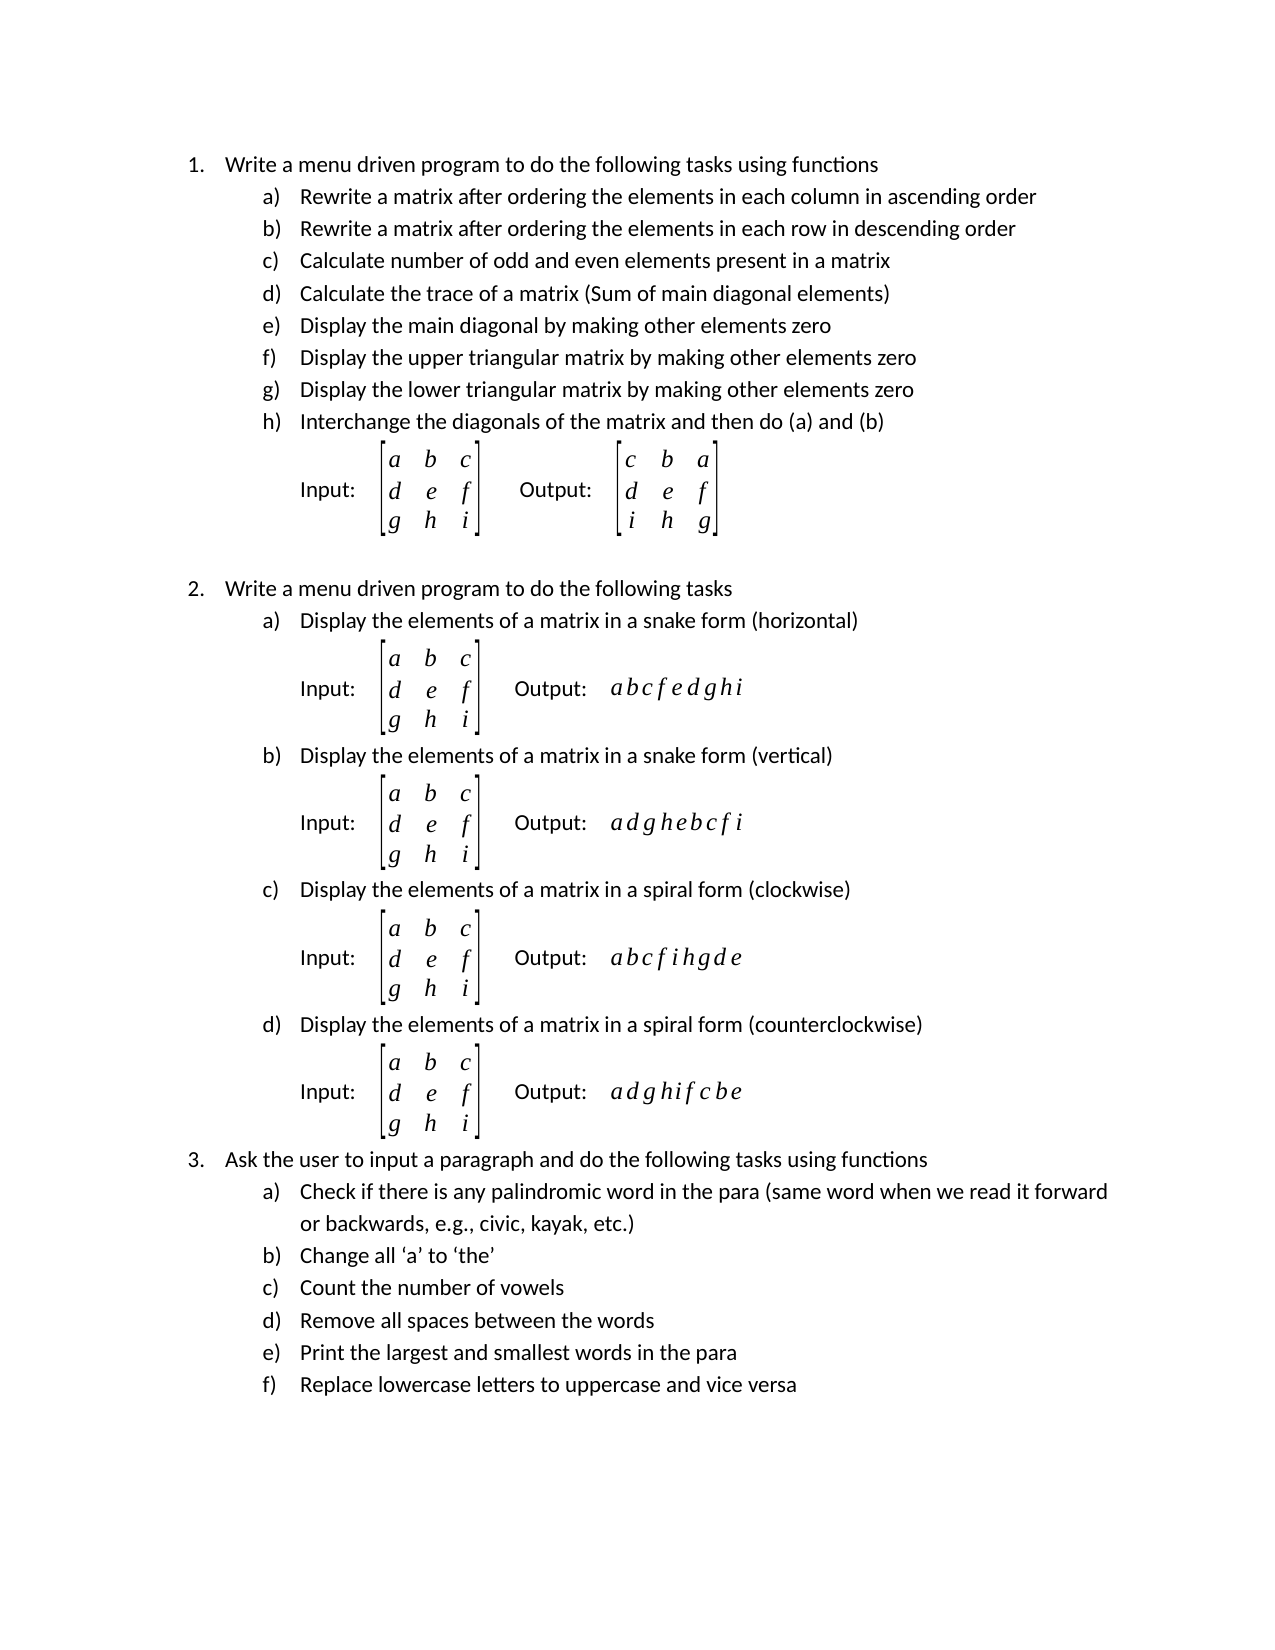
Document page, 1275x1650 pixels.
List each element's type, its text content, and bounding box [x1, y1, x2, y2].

list Calculate number of odd and even elements present in a matrix [262, 247, 1125, 274]
list Display the upper triangular matrix by making other elements zero [262, 343, 1125, 371]
list Replace lowercase letters to uppercase and vice versa [262, 1370, 1125, 1398]
list Calculate the trace of a matrix (Sum of main diagonal elements) [262, 279, 1125, 307]
list Display the elements of a matrix in a snake form (horizontal) [262, 606, 1125, 634]
list Input: Output: [300, 773, 1125, 871]
list Change all ‘a’ to ‘the’ [262, 1241, 1125, 1269]
list Display the elements of a matrix in a spiral form (clockwise) [262, 876, 1125, 904]
list Display the elements of a matrix in a snake form (vertical) [262, 741, 1125, 769]
list Rewrite a matrix after ordering the elements in each row in descending order [262, 214, 1125, 242]
list Input: Output: [300, 1042, 1125, 1141]
list Count the number of vowels [262, 1273, 1125, 1302]
list Rewrite a matrix after ordering the elements in each column in ascending order [262, 182, 1125, 210]
list Input: Output: [300, 908, 1125, 1006]
list Check if there is any palindromic word in the para (same word when we read it forward or backwards, e.g., civic, kayak, etc.) [262, 1177, 1125, 1237]
list Print the largest and smallest words in the para [262, 1338, 1125, 1366]
list Display the elements of a matrix in a spiral form (counterclockwise) [262, 1010, 1125, 1038]
list Input: Output: [300, 440, 1125, 538]
list Remove all spaces between the words [262, 1306, 1125, 1334]
list Input: Output: [300, 639, 1125, 737]
list ­Write a menu driven program to do the following tasks using functions [187, 150, 1125, 178]
list Display the main diagonal by making other elements zero [262, 311, 1125, 339]
list Display the lower triangular matrix by making other elements zero [262, 375, 1125, 403]
list Write a menu driven program to do the following tasks [187, 574, 1125, 602]
list Interchange the diagonals of the matrix and then do (a) and (b) [262, 407, 1125, 436]
list Ask the user to input a paragraph and do the following tasks using functions [187, 1145, 1125, 1173]
